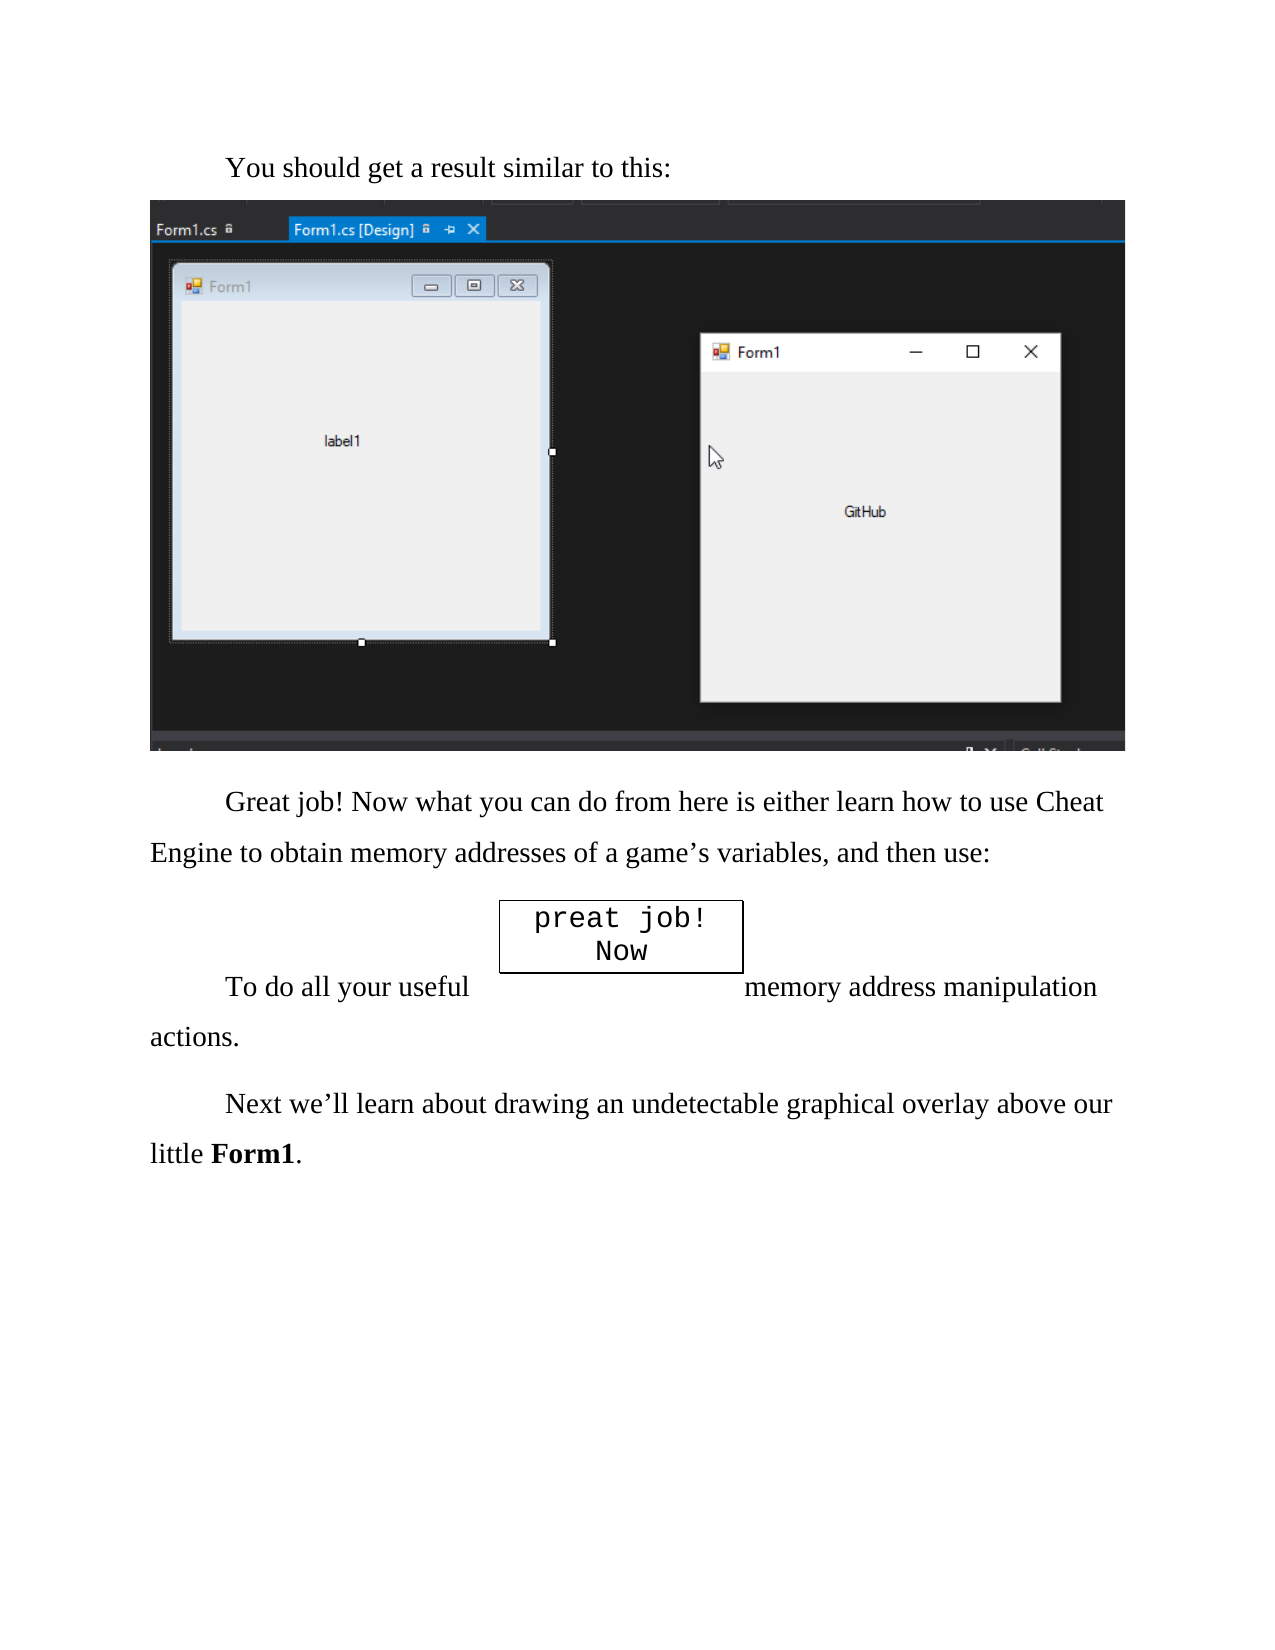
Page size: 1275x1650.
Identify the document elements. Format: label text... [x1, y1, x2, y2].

text To do all your useful memory address manipulation actions. [150, 969, 1125, 1052]
text Great job! Now what you can do from here is either learn how to use Cheat Engine to obtain memory addresses of a game’s variables, and then use: [150, 784, 1125, 868]
text Next we’ll learn about drawing an undetectable graphical overlay above our little Form1. [150, 1086, 1125, 1170]
text preat job! Now [500, 901, 742, 972]
text You should get a result similar to this: [150, 150, 1125, 200]
